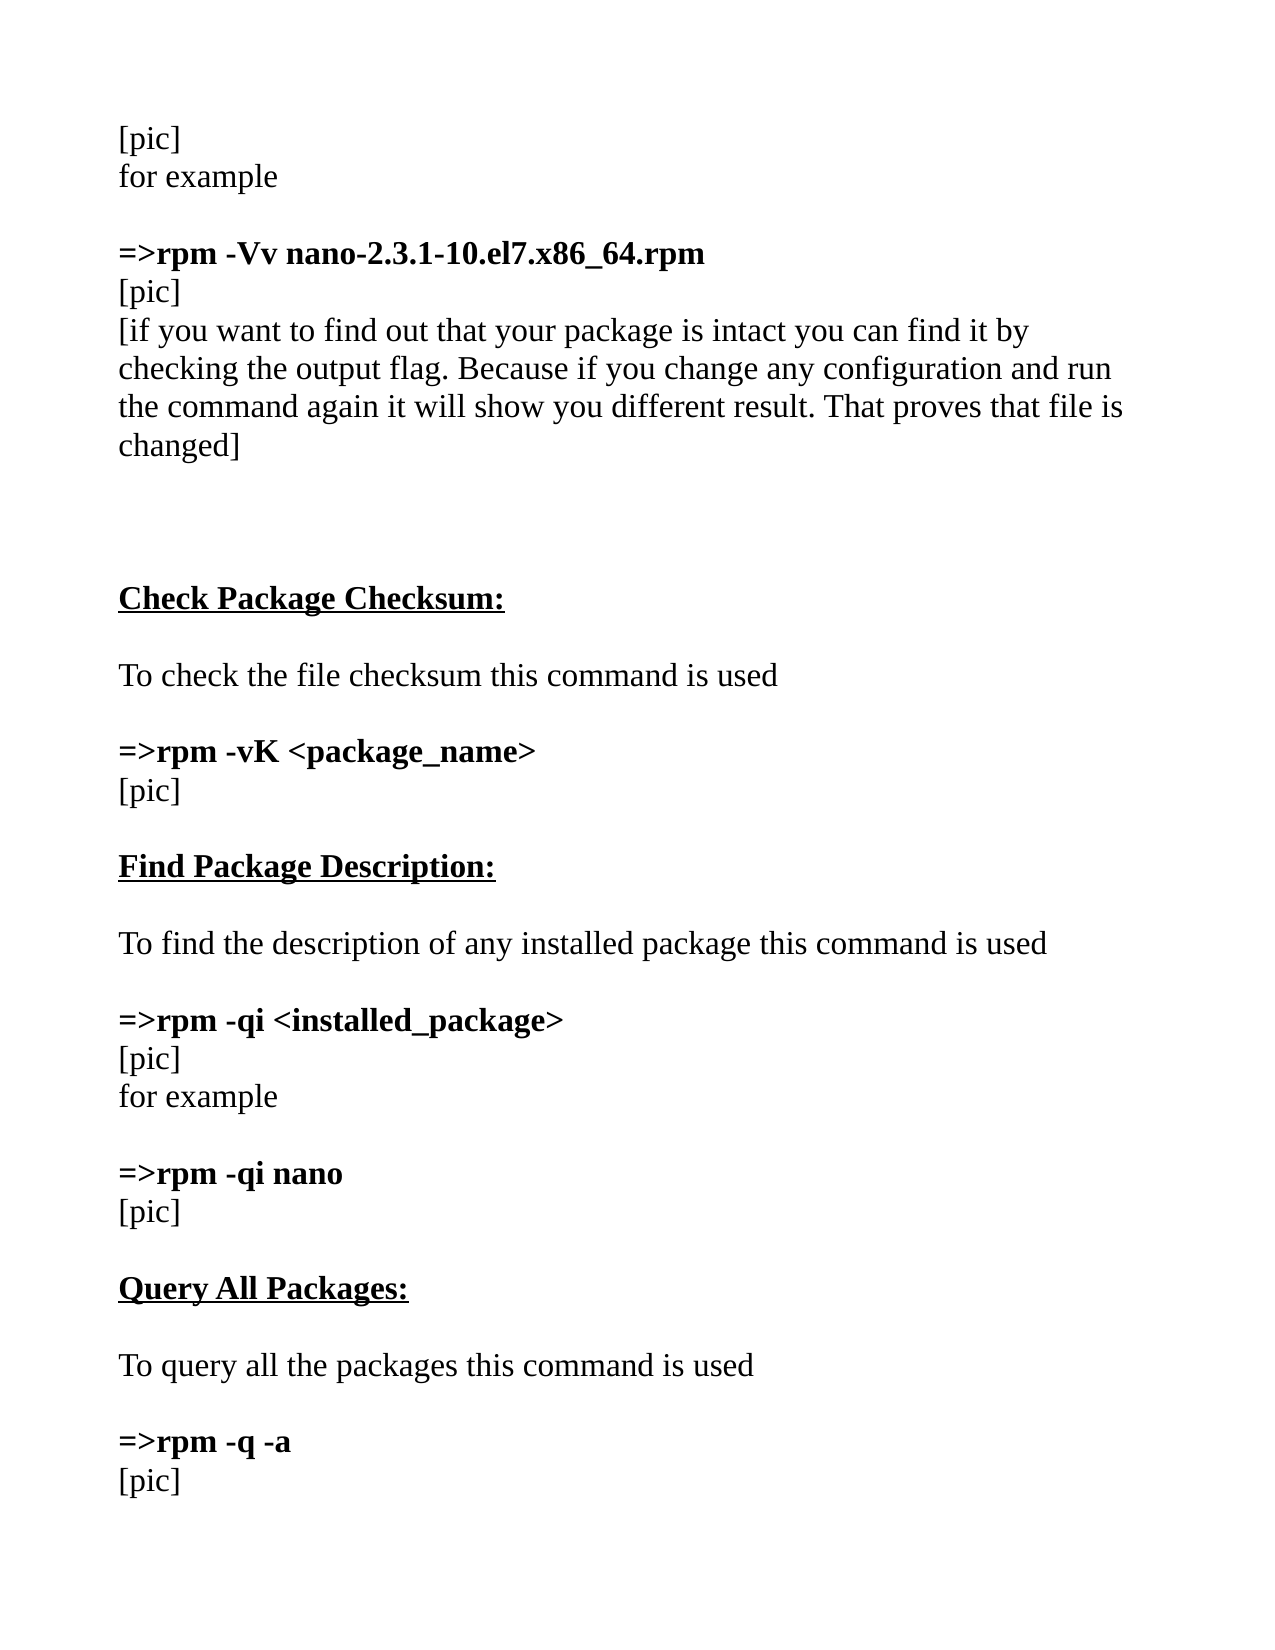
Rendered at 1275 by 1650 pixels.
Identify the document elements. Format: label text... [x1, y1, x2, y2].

text =>rpm -vK <package_name> [118, 731, 1157, 770]
text =>rpm -q -a [118, 1421, 1157, 1460]
text [pic] [118, 1191, 1157, 1230]
text =>rpm -Vv nano-2.3.1-10.el7.x86_64.rpm [118, 233, 1157, 271]
text [pic] [118, 770, 1157, 808]
text =>rpm -qi <installed_package> [118, 1000, 1157, 1038]
text [pic] [118, 1038, 1157, 1076]
text for example [118, 156, 1157, 195]
text Query All Packages: [118, 1268, 1157, 1306]
text Check Package Checksum: [118, 578, 1157, 616]
text To find the description of any installed package this command is used [118, 923, 1157, 961]
text for example [118, 1076, 1157, 1115]
text [pic] [118, 118, 1157, 156]
text =>rpm -qi nano [118, 1153, 1157, 1191]
text To check the file checksum this command is used [118, 655, 1157, 693]
text Find Package Description: [118, 846, 1157, 885]
text To query all the packages this command is used [118, 1345, 1157, 1383]
text [if you want to find out that your package is intact you can find it by checking the output flag. Because if you change any configuration and run the command again it will show you different result. That proves that file is changed] [118, 310, 1157, 463]
text [pic] [118, 271, 1157, 310]
text [pic] [118, 1460, 1157, 1498]
